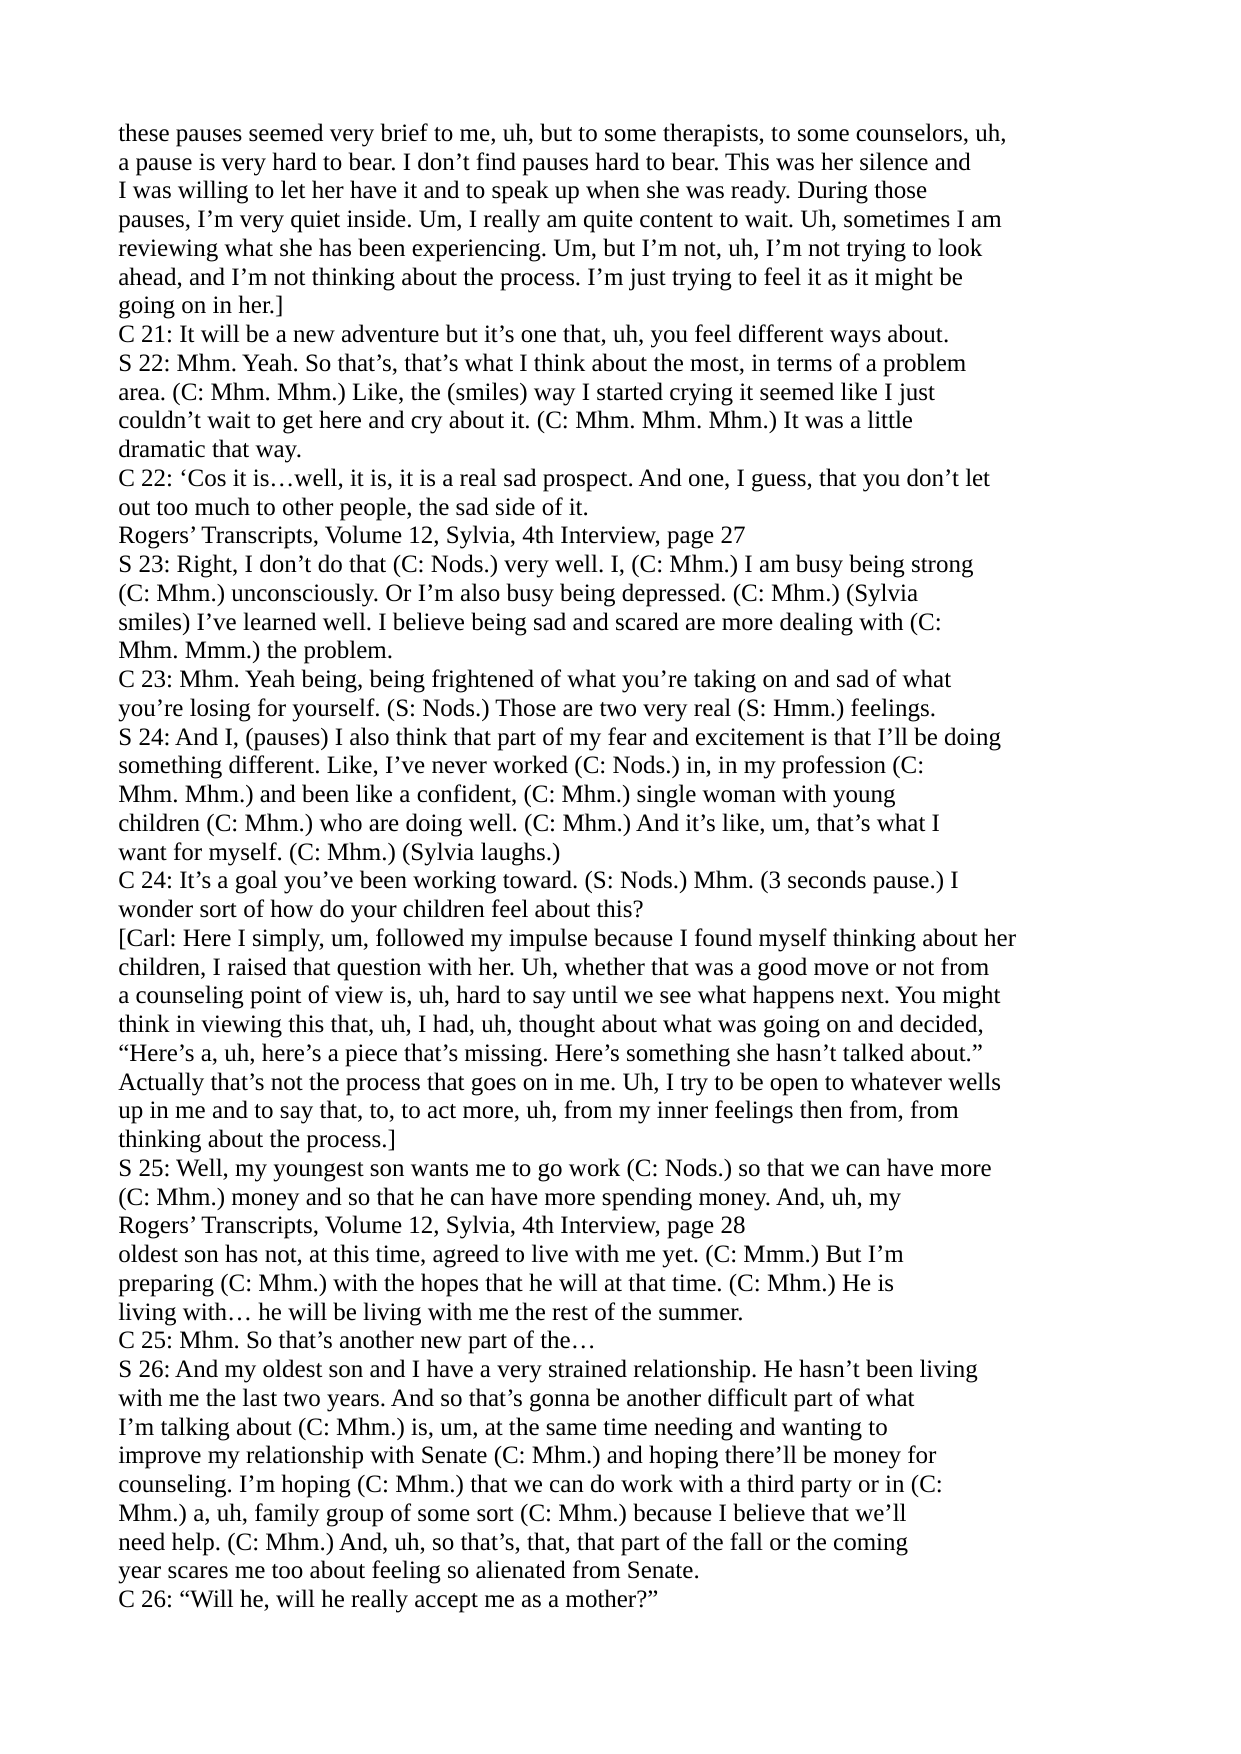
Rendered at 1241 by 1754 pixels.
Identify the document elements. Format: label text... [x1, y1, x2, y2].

text going on in her.] [118, 291, 1122, 319]
text counseling. I’m hoping (C: Mhm.) that we can do work with a third party or in (C: [118, 1469, 1122, 1498]
text improve my relationship with Senate (C: Mhm.) and hoping there’ll be money for [118, 1441, 1122, 1469]
text Rogers’ Transcripts, Volume 12, Sylvia, 4th Interview, page 28 [118, 1211, 1122, 1239]
text pauses, I’m very quiet inside. Um, I really am quite content to wait. Uh, sometimes I am [118, 204, 1122, 233]
text year scares me too about feeling so alienated from Senate. [118, 1556, 1122, 1584]
text C 22: ‘Cos it is…well, it is, it is a real sad prospect. And one, I guess, that you don’t let [118, 463, 1122, 492]
text S 23: Right, I don’t do that (C: Nods.) very well. I, (C: Mhm.) I am busy being strong [118, 549, 1122, 578]
text wonder sort of how do your children feel about this? [118, 894, 1122, 923]
text Mhm. Mmm.) the problem. [118, 636, 1122, 664]
text S 25: Well, my youngest son wants me to go work (C: Nods.) so that we can have more [118, 1153, 1122, 1182]
text I was willing to let her have it and to speak up when she was ready. During those [118, 176, 1122, 204]
text preparing (C: Mhm.) with the hopes that he will at that time. (C: Mhm.) He is [118, 1268, 1122, 1297]
text a counseling point of view is, uh, hard to say until we see what happens next. You might [118, 981, 1122, 1009]
text area. (C: Mhm. Mhm.) Like, the (smiles) way I started crying it seemed like I just [118, 377, 1122, 406]
text dramatic that way. [118, 434, 1122, 463]
text up in me and to say that, to, to act more, uh, from my inner feelings then from, from [118, 1096, 1122, 1124]
text something different. Like, I’ve never worked (C: Nods.) in, in my profession (C: [118, 751, 1122, 779]
text a pause is very hard to bear. I don’t find pauses hard to bear. This was her silence and [118, 147, 1122, 176]
text ahead, and I’m not thinking about the process. I’m just trying to feel it as it might be [118, 262, 1122, 291]
text C 24: It’s a goal you’ve been working toward. (S: Nods.) Mhm. (3 seconds pause.) I [118, 866, 1122, 894]
text reviewing what she has been experiencing. Um, but I’m not, uh, I’m not trying to look [118, 233, 1122, 262]
text think in viewing this that, uh, I had, uh, thought about what was going on and decided, [118, 1009, 1122, 1038]
text children (C: Mhm.) who are doing well. (C: Mhm.) And it’s like, um, that’s what I [118, 808, 1122, 837]
text living with… he will be living with me the rest of the summer. [118, 1297, 1122, 1326]
text S 26: And my oldest son and I have a very strained relationship. He hasn’t been living [118, 1354, 1122, 1383]
text [Carl: Here I simply, um, followed my impulse because I found myself thinking about her [118, 923, 1122, 952]
text Actually that’s not the process that goes on in me. Uh, I try to be open to whatever wells [118, 1067, 1122, 1096]
text want for myself. (C: Mhm.) (Sylvia laughs.) [118, 837, 1122, 866]
text C 21: It will be a new adventure but it’s one that, uh, you feel different ways about. [118, 319, 1122, 348]
text smiles) I’ve learned well. I believe being sad and scared are more dealing with (C: [118, 607, 1122, 636]
text you’re losing for yourself. (S: Nods.) Those are two very real (S: Hmm.) feelings. [118, 693, 1122, 722]
text oldest son has not, at this time, agreed to live with me yet. (C: Mmm.) But I’m [118, 1239, 1122, 1268]
text these pauses seemed very brief to me, uh, but to some therapists, to some counselors, uh, [118, 118, 1122, 147]
text (C: Mhm.) unconsciously. Or I’m also busy being depressed. (C: Mhm.) (Sylvia [118, 578, 1122, 607]
text C 23: Mhm. Yeah being, being frightened of what you’re taking on and sad of what [118, 664, 1122, 693]
text Mhm.) a, uh, family group of some sort (C: Mhm.) because I believe that we’ll [118, 1498, 1122, 1527]
text (C: Mhm.) money and so that he can have more spending money. And, uh, my [118, 1182, 1122, 1211]
text Rogers’ Transcripts, Volume 12, Sylvia, 4th Interview, page 27 [118, 521, 1122, 549]
text Mhm. Mhm.) and been like a confident, (C: Mhm.) single woman with young [118, 779, 1122, 808]
text C 26: “Will he, will he really accept me as a mother?” [118, 1584, 1122, 1613]
text couldn’t wait to get here and cry about it. (C: Mhm. Mhm. Mhm.) It was a little [118, 406, 1122, 434]
text “Here’s a, uh, here’s a piece that’s missing. Here’s something she hasn’t talked about.” [118, 1038, 1122, 1067]
text I’m talking about (C: Mhm.) is, um, at the same time needing and wanting to [118, 1412, 1122, 1441]
text C 25: Mhm. So that’s another new part of the… [118, 1326, 1122, 1354]
text S 22: Mhm. Yeah. So that’s, that’s what I think about the most, in terms of a problem [118, 348, 1122, 377]
text need help. (C: Mhm.) And, uh, so that’s, that, that part of the fall or the coming [118, 1527, 1122, 1556]
text S 24: And I, (pauses) I also think that part of my fear and excitement is that I’ll be doing [118, 722, 1122, 751]
text out too much to other people, the sad side of it. [118, 492, 1122, 521]
text with me the last two years. And so that’s gonna be another difficult part of what [118, 1383, 1122, 1412]
text children, I raised that question with her. Uh, whether that was a good move or not from [118, 952, 1122, 981]
text thinking about the process.] [118, 1124, 1122, 1153]
